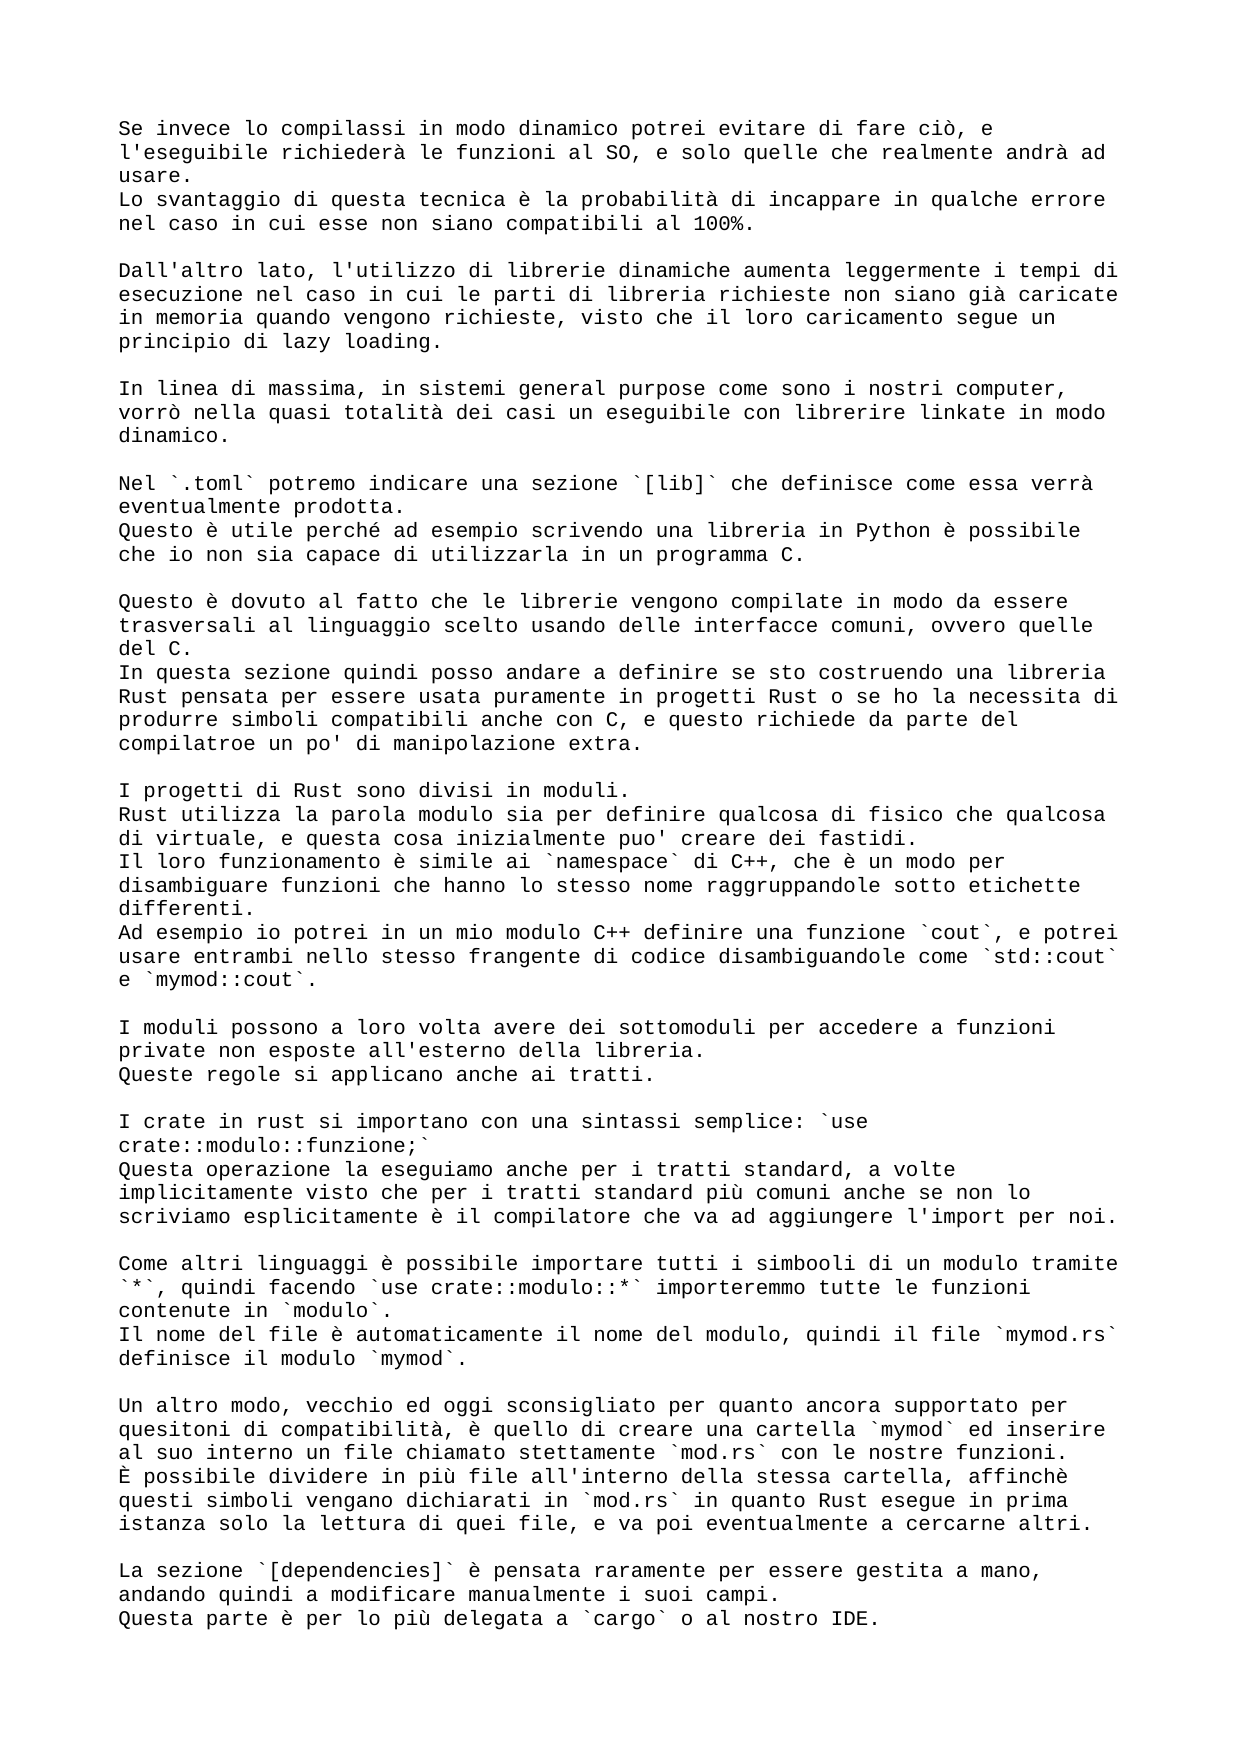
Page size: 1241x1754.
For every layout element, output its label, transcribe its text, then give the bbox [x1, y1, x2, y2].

text Nel `.toml` potremo indicare una sezione `[lib]` che definisce come essa verrà eventualmente prodotta. [118, 473, 1122, 520]
text Lo svantaggio di questa tecnica è la probabilità di incappare in qualche errore nel caso in cui esse non siano compatibili al 100%. [118, 189, 1122, 236]
text Questa operazione la eseguiamo anche per i tratti standard, a volte implicitamente visto che per i tratti standard più comuni anche se non lo scriviamo esplicitamente è il compilatore che va ad aggiungere l'import per noi. [118, 1158, 1122, 1229]
text Se invece lo compilassi in modo dinamico potrei evitare di fare ciò, e l'eseguibile richiederà le funzioni al SO, e solo quelle che realmente andrà ad usare. [118, 118, 1122, 189]
text Ad esempio io potrei in un mio modulo C++ definire una funzione `cout`, e potrei usare entrambi nello stesso frangente di codice disambiguandole come `std::cout` e `mymod::cout`. [118, 922, 1122, 993]
text I progetti di Rust sono divisi in moduli. [118, 780, 1122, 804]
text La sezione `[dependencies]` è pensata raramente per essere gestita a mano, andando quindi a modificare manualmente i suoi campi. [118, 1561, 1122, 1608]
text I moduli possono a loro volta avere dei sottomoduli per accedere a funzioni private non esposte all'esterno della libreria. [118, 1017, 1122, 1064]
text È possibile dividere in più file all'interno della stessa cartella, affinchè questi simboli vengano dichiarati in `mod.rs` in quanto Rust esegue in prima istanza solo la lettura di quei file, e va poi eventualmente a cercarne altri. [118, 1466, 1122, 1537]
text Questo è utile perché ad esempio scrivendo una libreria in Python è possibile che io non sia capace di utilizzarla in un programma C. [118, 520, 1122, 567]
text Questa parte è per lo più delegata a `cargo` o al nostro IDE. [118, 1608, 1122, 1631]
text Il loro funzionamento è simile ai `namespace` di C++, che è un modo per disambiguare funzioni che hanno lo stesso nome raggruppandole sotto etichette differenti. [118, 851, 1122, 922]
text In linea di massima, in sistemi general purpose come sono i nostri computer, vorrò nella quasi totalità dei casi un eseguibile con librerire linkate in modo dinamico. [118, 378, 1122, 449]
text Il nome del file è automaticamente il nome del modulo, quindi il file `mymod.rs` definisce il modulo `mymod`. [118, 1324, 1122, 1371]
text Questo è dovuto al fatto che le librerie vengono compilate in modo da essere trasversali al linguaggio scelto usando delle interfacce comuni, ovvero quelle del C. [118, 591, 1122, 662]
text Un altro modo, vecchio ed oggi sconsigliato per quanto ancora supportato per quesitoni di compatibilità, è quello di creare una cartella `mymod` ed inserire al suo interno un file chiamato stettamente `mod.rs` con le nostre funzioni. [118, 1395, 1122, 1466]
text Queste regole si applicano anche ai tratti. [118, 1064, 1122, 1088]
text In questa sezione quindi posso andare a definire se sto costruendo una libreria Rust pensata per essere usata puramente in progetti Rust o se ho la necessita di produrre simboli compatibili anche con C, e questo richiede da parte del compilatroe un po' di manipolazione extra. [118, 662, 1122, 757]
text I crate in rust si importano con una sintassi semplice: `use crate::modulo::funzione;` [118, 1111, 1122, 1158]
text Come altri linguaggi è possibile importare tutti i simbooli di un modulo tramite `*`, quindi facendo `use crate::modulo::*` importeremmo tutte le funzioni contenute in `modulo`. [118, 1253, 1122, 1324]
text Dall'altro lato, l'utilizzo di librerie dinamiche aumenta leggermente i tempi di esecuzione nel caso in cui le parti di libreria richieste non siano già caricate in memoria quando vengono richieste, visto che il loro caricamento segue un principio di lazy loading. [118, 260, 1122, 354]
text Rust utilizza la parola modulo sia per definire qualcosa di fisico che qualcosa di virtuale, e questa cosa inizialmente puo' creare dei fastidi. [118, 804, 1122, 851]
